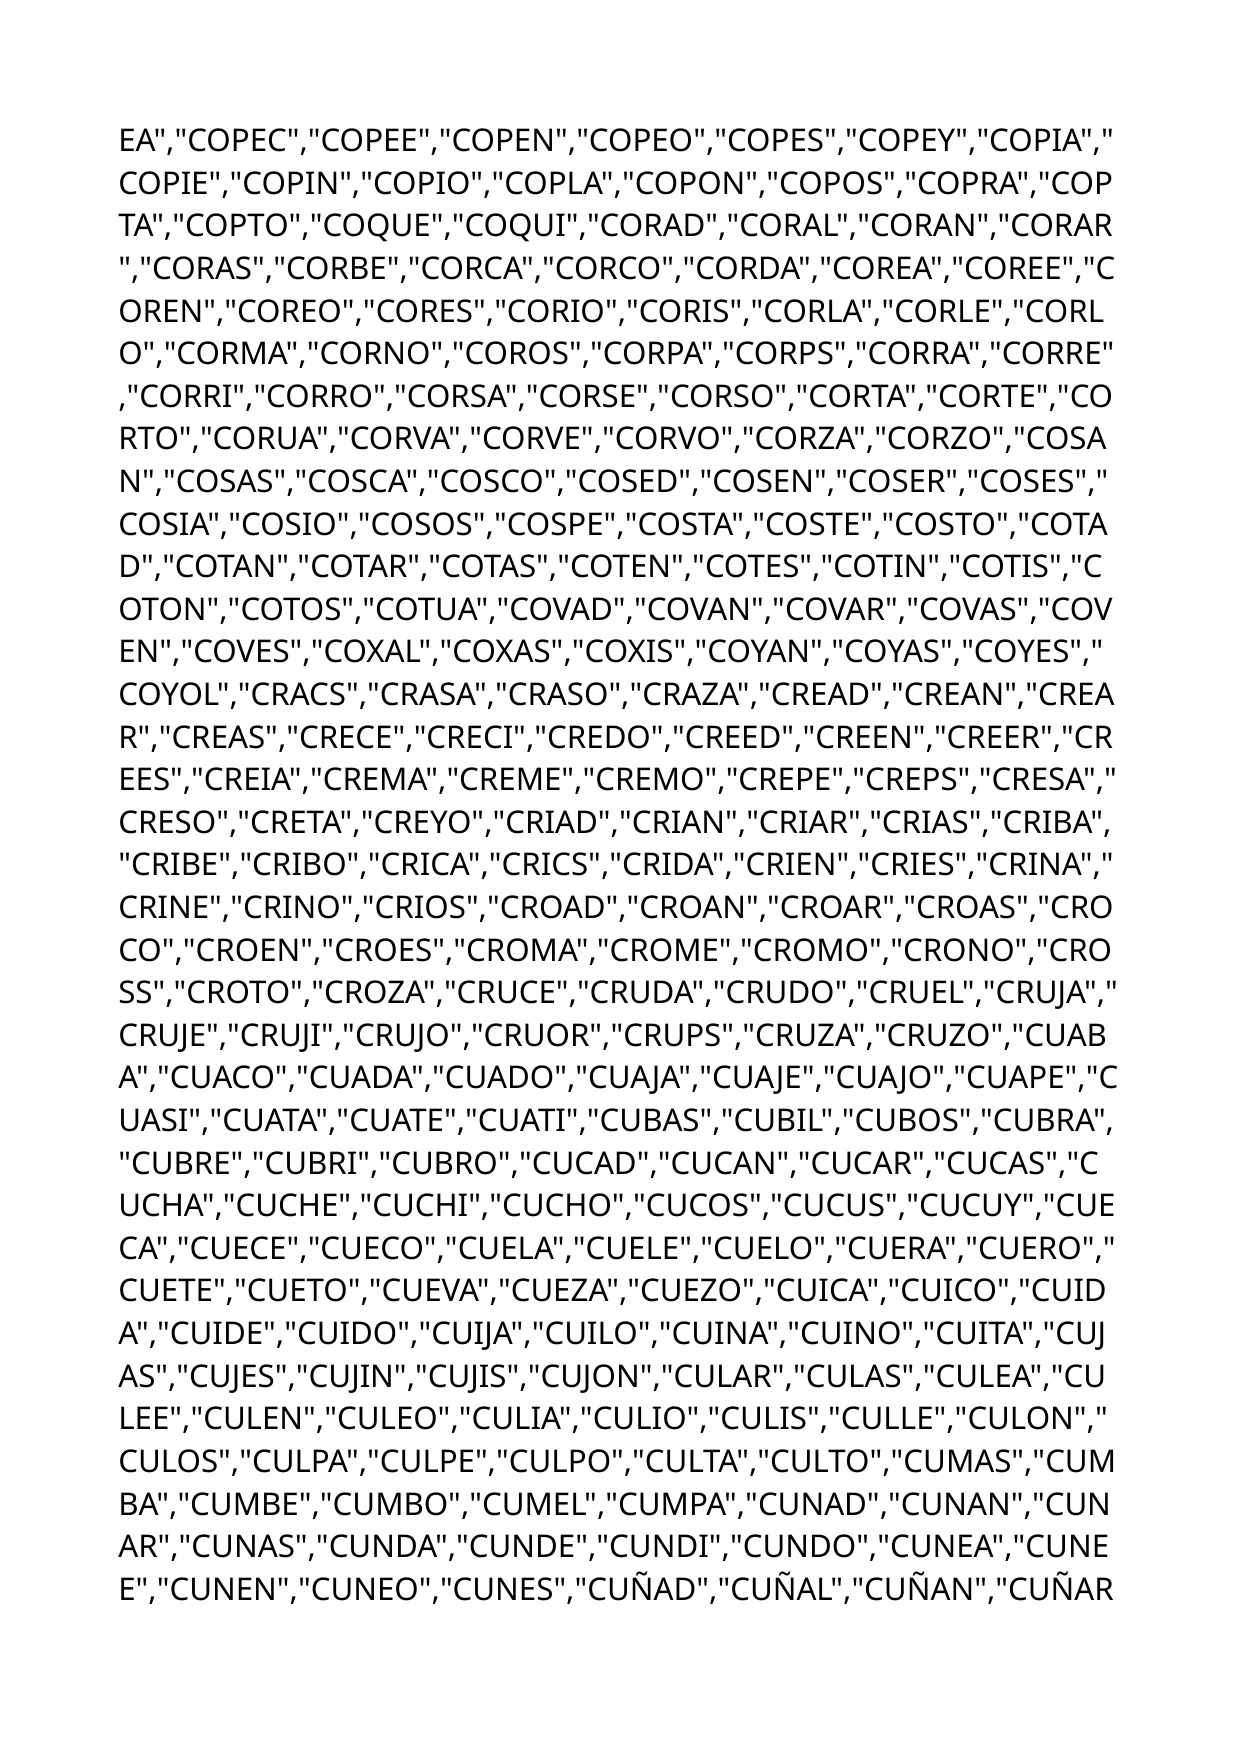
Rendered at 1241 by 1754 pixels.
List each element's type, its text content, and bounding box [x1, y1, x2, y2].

text EA","COPEC","COPEE","COPEN","COPEO","COPES","COPEY","COPIA","COPIE","COPIN","COPIO","COPLA","COPON","COPOS","COPRA","COPTA","COPTO","COQUE","COQUI","CORAD","CORAL","CORAN","CORAR","CORAS","CORBE","CORCA","CORCO","CORDA","COREA","COREE","COREN","COREO","CORES","CORIO","CORIS","CORLA","CORLE","CORLO","CORMA","CORNO","COROS","CORPA","CORPS","CORRA","CORRE","CORRI","CORRO","CORSA","CORSE","CORSO","CORTA","CORTE","CORTO","CORUA","CORVA","CORVE","CORVO","CORZA","CORZO","COSAN","COSAS","COSCA","COSCO","COSED","COSEN","COSER","COSES","COSIA","COSIO","COSOS","COSPE","COSTA","COSTE","COSTO","COTAD","COTAN","COTAR","COTAS","COTEN","COTES","COTIN","COTIS","COTON","COTOS","COTUA","COVAD","COVAN","COVAR","COVAS","COVEN","COVES","COXAL","COXAS","COXIS","COYAN","COYAS","COYES","COYOL","CRACS","CRASA","CRASO","CRAZA","CREAD","CREAN","CREAR","CREAS","CRECE","CRECI","CREDO","CREED","CREEN","CREER","CREES","CREIA","CREMA","CREME","CREMO","CREPE","CREPS","CRESA","CRESO","CRETA","CREYO","CRIAD","CRIAN","CRIAR","CRIAS","CRIBA","CRIBE","CRIBO","CRICA","CRICS","CRIDA","CRIEN","CRIES","CRINA","CRINE","CRINO","CRIOS","CROAD","CROAN","CROAR","CROAS","CROCO","CROEN","CROES","CROMA","CROME","CROMO","CRONO","CROSS","CROTO","CROZA","CRUCE","CRUDA","CRUDO","CRUEL","CRUJA","CRUJE","CRUJI","CRUJO","CRUOR","CRUPS","CRUZA","CRUZO","CUABA","CUACO","CUADA","CUADO","CUAJA","CUAJE","CUAJO","CUAPE","CUASI","CUATA","CUATE","CUATI","CUBAS","CUBIL","CUBOS","CUBRA","CUBRE","CUBRI","CUBRO","CUCAD","CUCAN","CUCAR","CUCAS","CUCHA","CUCHE","CUCHI","CUCHO","CUCOS","CUCUS","CUCUY","CUECA","CUECE","CUECO","CUELA","CUELE","CUELO","CUERA","CUERO","CUETE","CUETO","CUEVA","CUEZA","CUEZO","CUICA","CUICO","CUIDA","CUIDE","CUIDO","CUIJA","CUILO","CUINA","CUINO","CUITA","CUJAS","CUJES","CUJIN","CUJIS","CUJON","CULAR","CULAS","CULEA","CULEE","CULEN","CULEO","CULIA","CULIO","CULIS","CULLE","CULON","CULOS","CULPA","CULPE","CULPO","CULTA","CULTO","CUMAS","CUMBA","CUMBE","CUMBO","CUMEL","CUMPA","CUNAD","CUNAN","CUNAR","CUNAS","CUNDA","CUNDE","CUNDI","CUNDO","CUNEA","CUNEE","CUNEN","CUNEO","CUNES","CUÑAD","CUÑAL","CUÑAN","CUÑAR [118, 118, 1122, 1609]
